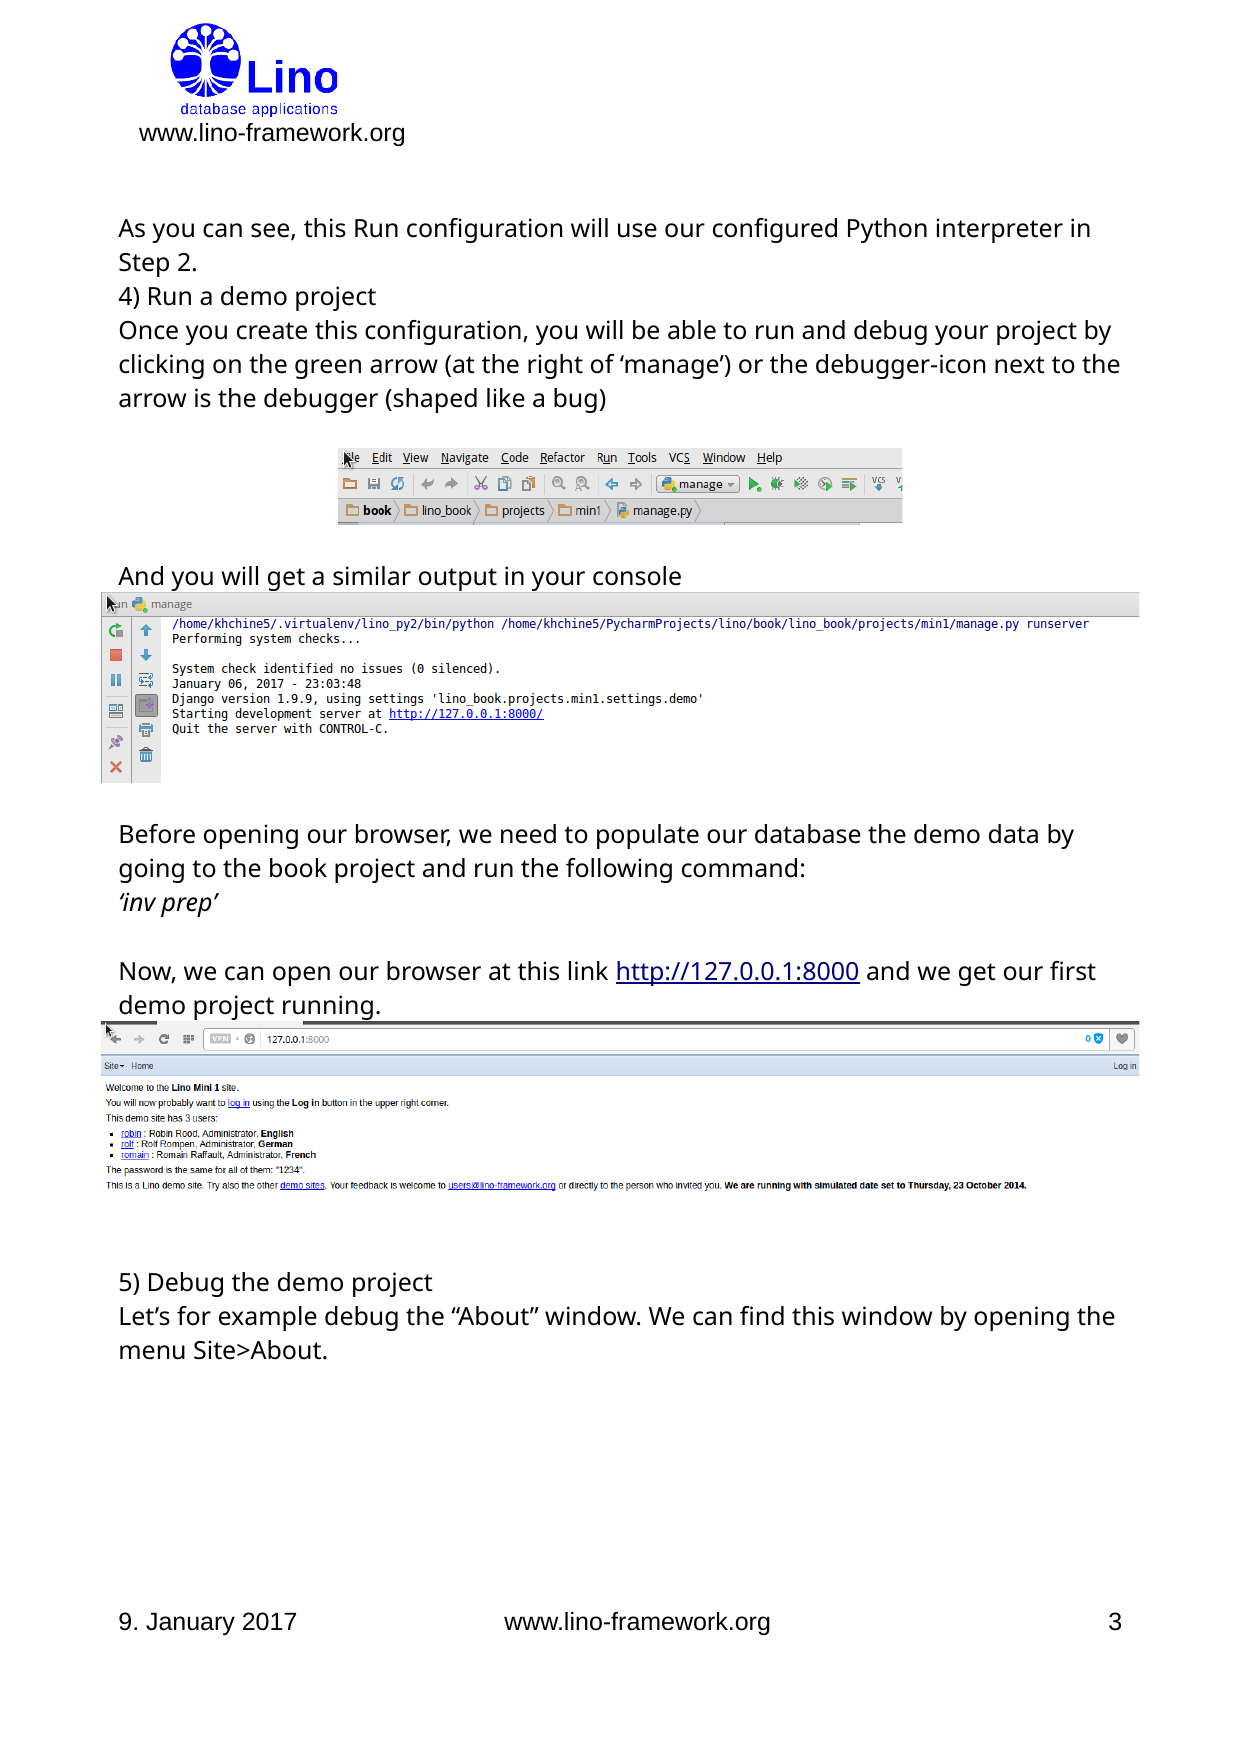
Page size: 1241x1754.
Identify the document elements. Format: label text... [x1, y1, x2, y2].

picture [100, 1021, 1140, 1231]
text As you can see, this Run configuration will use our configured Python interpreter in Step 2. [118, 210, 1122, 278]
picture [337, 448, 903, 525]
picture [100, 592, 1140, 783]
text 4) Run a demo project [118, 278, 1122, 313]
text Before opening our browser, we need to populate our database the demo data by going to the book project and run the following command: [118, 817, 1122, 885]
text ‘inv prep’ [118, 885, 1122, 919]
text And you will get a similar output in your console [118, 558, 1122, 592]
text Now, we can open our browser at this link http://127.0.0.1:8000 and we get our first demo project running. [118, 953, 1122, 1021]
text Once you create this configuration, you will be able to run and debug your project by clicking on the green arrow (at the right of ‘manage’) or the debugger-icon next to the arrow is the debugger (shaped like a bug) [118, 313, 1122, 415]
picture [170, 23, 338, 120]
text Let’s for example debug the “About” window. We can find this window by opening the menu Site>About. [118, 1299, 1122, 1367]
text 5) Debug the demo project [118, 1265, 1122, 1299]
